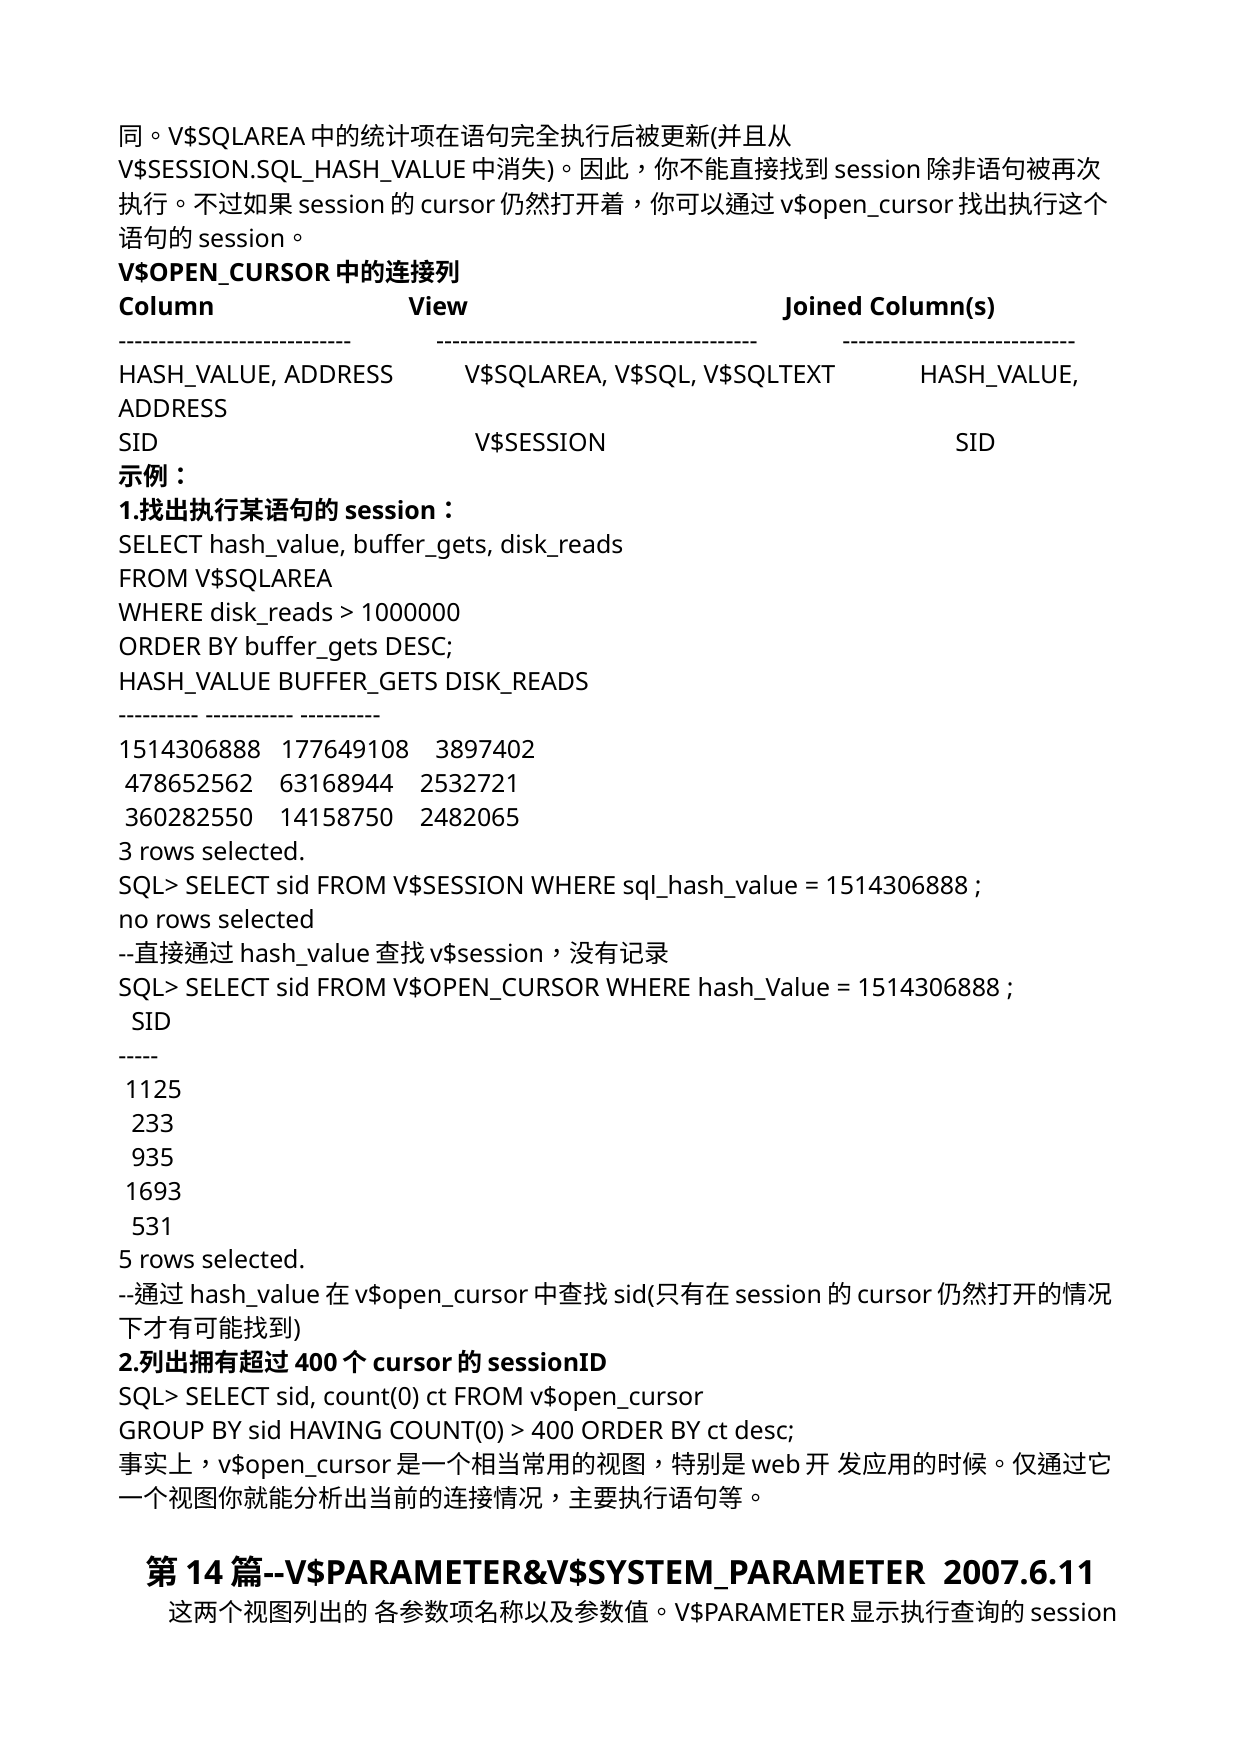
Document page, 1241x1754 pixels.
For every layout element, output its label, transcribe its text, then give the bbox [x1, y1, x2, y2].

text SID [118, 1004, 1122, 1038]
text 示例： [118, 459, 1122, 493]
text 5 rows selected. [118, 1242, 1122, 1276]
text HASH_VALUE, ADDRESS V$SQLAREA, V$SQL, V$SQLTEXT HASH_VALUE, ADDRESS [118, 357, 1122, 425]
text no rows selected [118, 902, 1122, 936]
text 478652562 63168944 2532721 [118, 765, 1122, 799]
text 事实上，v$open_cursor是一个相当常用的视图，特别是web开 发应用的时候。仅通过它一个视图你就能分析出当前的连接情况，主要执行语句等。 [118, 1447, 1122, 1515]
text 531 [118, 1208, 1122, 1242]
text WHERE disk_reads > 1000000 [118, 595, 1122, 629]
text Column View Joined Column(s) [118, 288, 1122, 322]
text 第14篇--V$PARAMETER&V$SYSTEM_PARAMETER 2007.6.11 [118, 1549, 1122, 1594]
text 1.找出执行某语句的session： [118, 493, 1122, 527]
text ---------- ----------- ---------- [118, 697, 1122, 731]
text 2.列出拥有超过400个cursor的sessionID [118, 1344, 1122, 1378]
text --直接通过hash_value查找v$session，没有记录 [118, 936, 1122, 970]
text 1693 [118, 1174, 1122, 1208]
text SQL> SELECT sid FROM V$SESSION WHERE sql_hash_value = 1514306888 ; [118, 867, 1122, 902]
text V$OPEN_CURSOR中的连接列 [118, 254, 1122, 288]
text SELECT hash_value, buffer_gets, disk_reads [118, 527, 1122, 561]
text 360282550 14158750 2482065 [118, 799, 1122, 833]
text --通过hash_value在v$open_cursor中查找sid(只有在session的cursor仍然打开的情况下才有可能找到) [118, 1276, 1122, 1344]
text HASH_VALUE BUFFER_GETS DISK_READS [118, 663, 1122, 697]
text FROM V$SQLAREA [118, 561, 1122, 595]
text SQL> SELECT sid, count(0) ct FROM v$open_cursor [118, 1378, 1122, 1412]
text SQL> SELECT sid FROM V$OPEN_CURSOR WHERE hash_Value = 1514306888 ; [118, 970, 1122, 1004]
text 233 [118, 1106, 1122, 1140]
text 1514306888 177649108 3897402 [118, 731, 1122, 765]
text ----- [118, 1038, 1122, 1072]
text ----------------------------- ---------------------------------------- ----------------------------- [118, 322, 1122, 357]
text ORDER BY buffer_gets DESC; [118, 629, 1122, 663]
text 3 rows selected. [118, 833, 1122, 867]
text GROUP BY sid HAVING COUNT(0) > 400 ORDER BY ct desc; [118, 1412, 1122, 1447]
text 这两个视图列出的 各参数项名称以及参数值。V$PARAMETER显示执行查询的session [118, 1594, 1122, 1628]
text 1125 [118, 1072, 1122, 1106]
text SID V$SESSION SID [118, 425, 1122, 459]
text 935 [118, 1140, 1122, 1174]
text 同。V$SQLAREA中的统计项在语句完全执行后被更新(并且从V$SESSION.SQL_HASH_VALUE中消失)。因此，你不能直接找到session除非语句被再次执行。不过如果session的cursor仍然打开着，你可以通过v$open_cursor找出执行这个语句的session。 [118, 118, 1122, 254]
